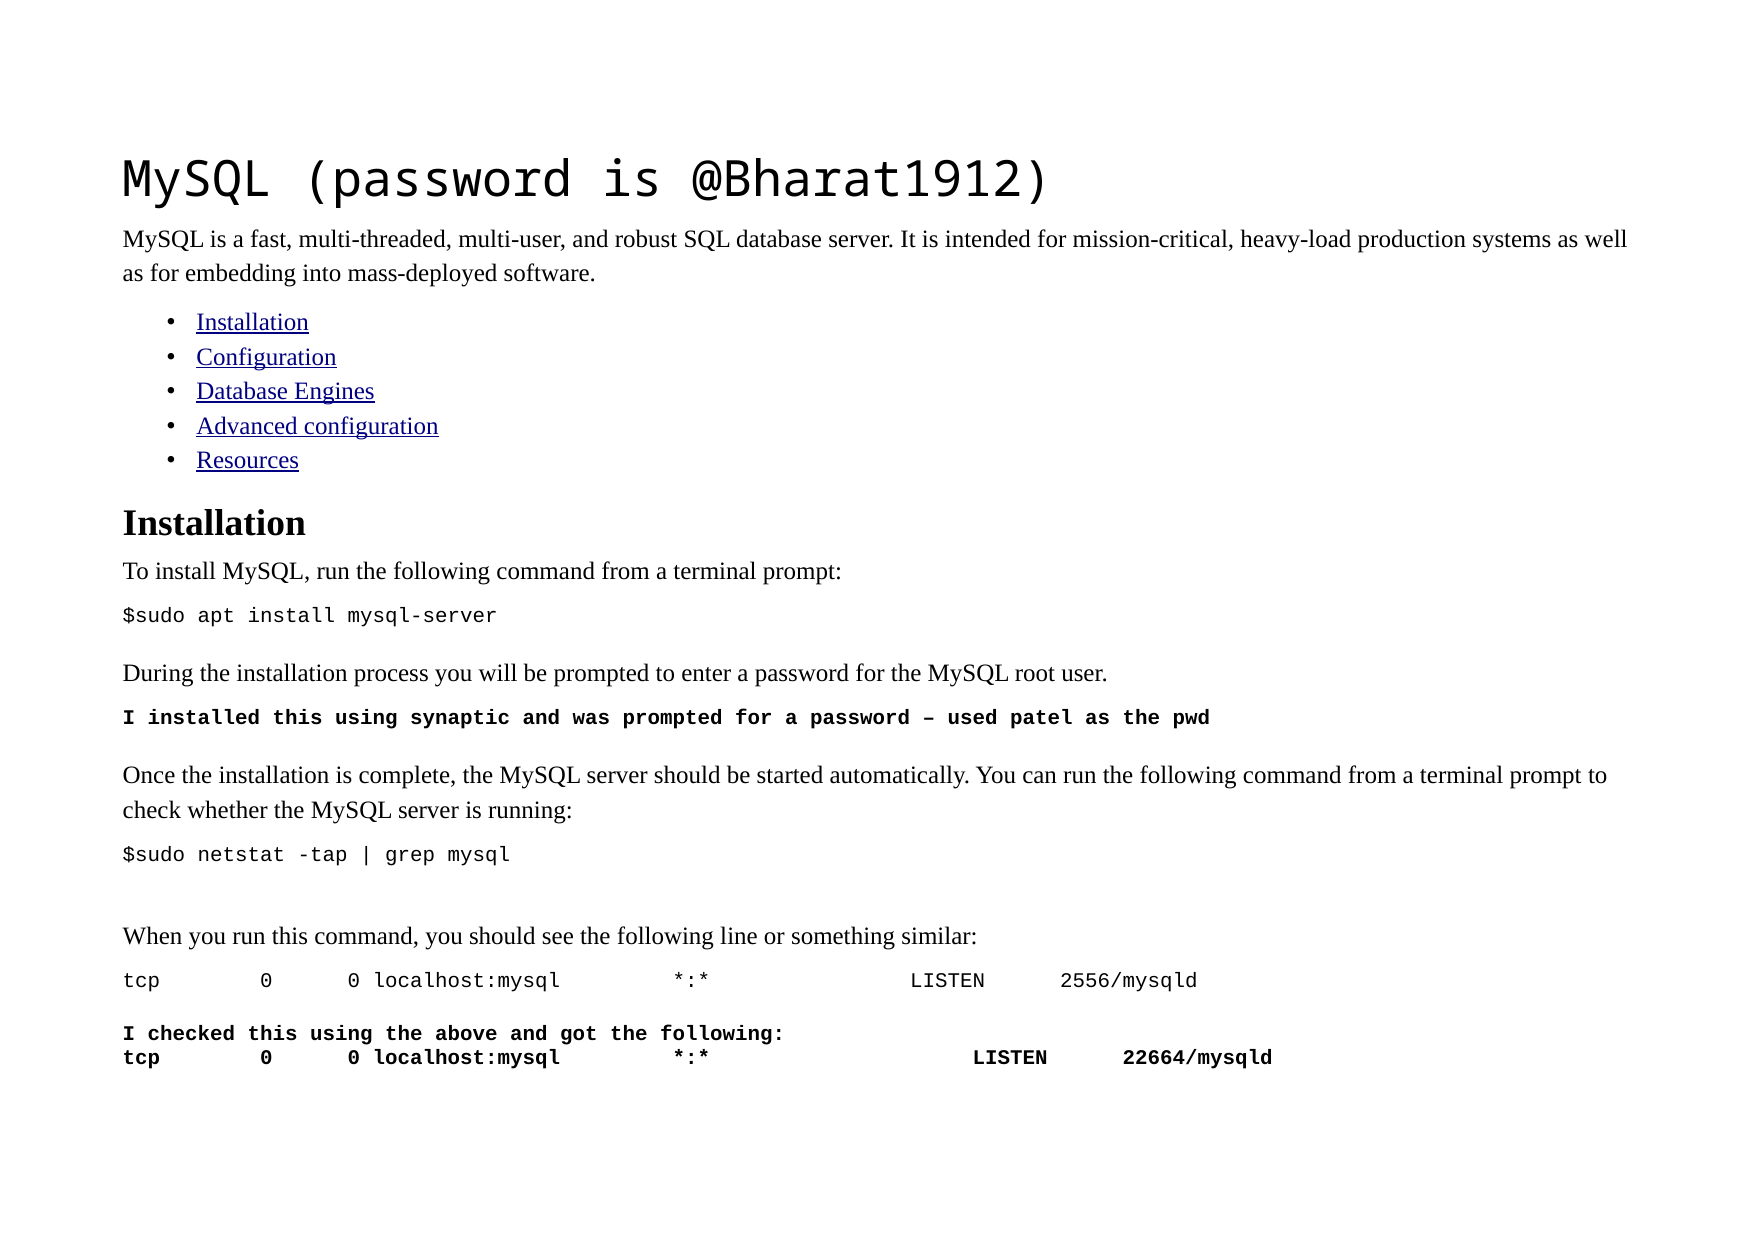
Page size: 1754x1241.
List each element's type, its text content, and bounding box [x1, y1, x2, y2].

text Once the installation is complete, the MySQL server should be started automatically. You can run the following command from a terminal prompt to check whether the MySQL server is running: [122, 761, 1636, 824]
subtitle Installation [122, 501, 1636, 544]
list Database Engines [167, 376, 1636, 405]
text During the installation process you will be prompted to enter a password for the MySQL root user. [122, 658, 1636, 687]
text tcp 0 0 localhost:mysql *:* LISTEN 2556/mysqld [122, 970, 1636, 993]
text $sudo apt install mysql-server [122, 605, 1636, 629]
text I installed this using synaptic and was prompted for a password – used patel as the pwd [122, 707, 1636, 731]
list Advanced configuration [167, 411, 1636, 439]
text MySQL is a fast, multi-threaded, multi-user, and robust SQL database server. It is intended for mission-critical, heavy-load production systems as well as for embedding into mass-deployed software. [122, 224, 1636, 287]
list Resources [167, 445, 1636, 474]
list Installation [167, 307, 1636, 336]
subtitle MySQL (password is @Bharat1912) [122, 143, 1636, 211]
text To install MySQL, run the following command from a terminal prompt: [122, 556, 1636, 585]
text $sudo netstat -tap | grep mysql [122, 844, 1636, 868]
text tcp 0 0 localhost:mysql *:* LISTEN 22664/mysqld [122, 1047, 1636, 1070]
list Configuration [167, 342, 1636, 371]
text I checked this using the above and got the following: [122, 1023, 1636, 1047]
text When you run this command, you should see the following line or something similar: [122, 921, 1636, 949]
